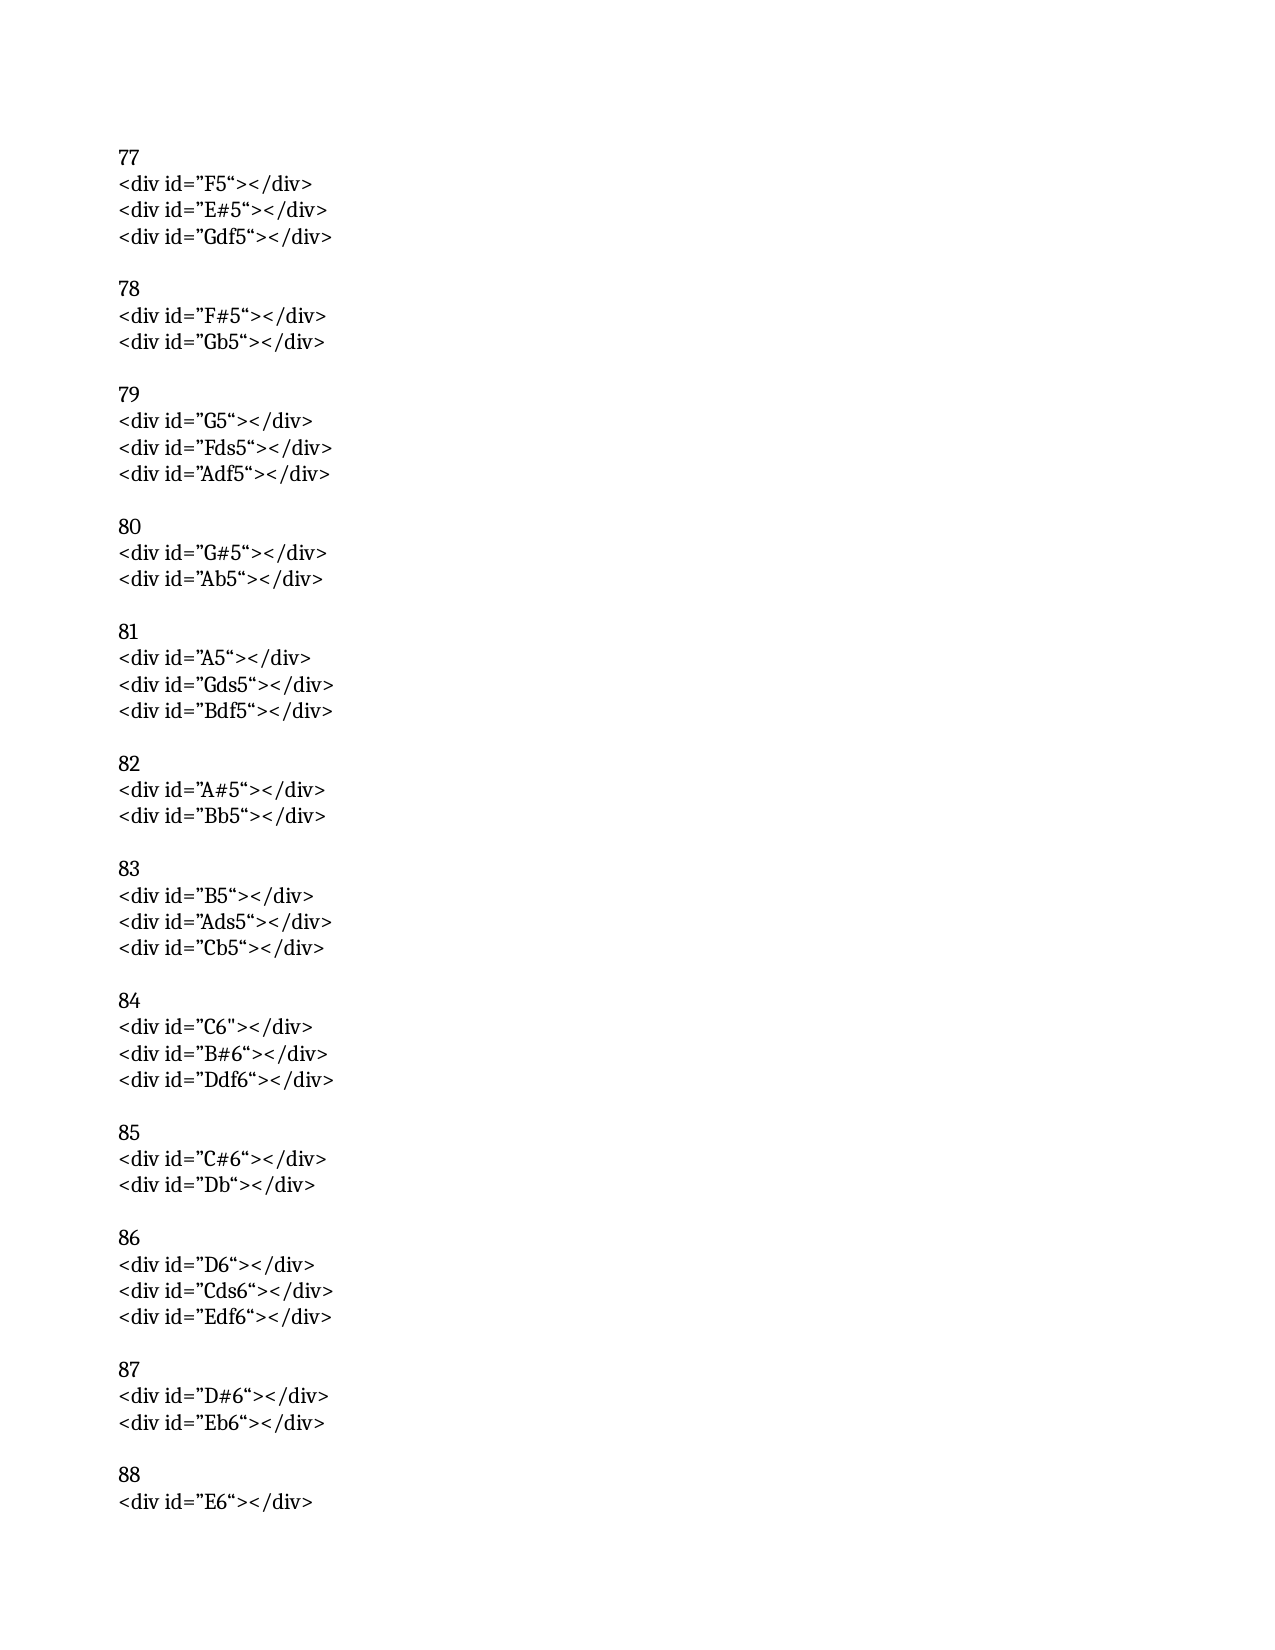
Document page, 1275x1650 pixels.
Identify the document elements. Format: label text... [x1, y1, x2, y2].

text <div id=”Gdf5“></div> [118, 223, 1157, 250]
text 77 [118, 144, 1157, 171]
text 82 [118, 751, 1157, 777]
text <div id=”C6"></div> [118, 1014, 1157, 1041]
text <div id=”G#5“></div> [118, 540, 1157, 566]
text <div id=”C#6“></div> [118, 1146, 1157, 1172]
text <div id=”Bdf5“></div> [118, 698, 1157, 724]
text <div id=”D6“></div> [118, 1251, 1157, 1278]
text 78 [118, 276, 1157, 303]
text <div id=”Ddf6“></div> [118, 1067, 1157, 1093]
text 80 [118, 513, 1157, 540]
text <div id=”Edf6“></div> [118, 1304, 1157, 1330]
text <div id=”Db“></div> [118, 1172, 1157, 1199]
text 81 [118, 619, 1157, 645]
text <div id=”Gds5“></div> [118, 672, 1157, 698]
text <div id=”A5“></div> [118, 645, 1157, 672]
text <div id=”Fds5“></div> [118, 434, 1157, 461]
text <div id=”E#5“></div> [118, 197, 1157, 223]
text <div id=”D#6“></div> [118, 1383, 1157, 1409]
text <div id=”B5“></div> [118, 882, 1157, 909]
text <div id=”Gb5“></div> [118, 329, 1157, 355]
text 86 [118, 1225, 1157, 1251]
text 88 [118, 1462, 1157, 1488]
text 83 [118, 856, 1157, 882]
text <div id=”Ab5“></div> [118, 566, 1157, 592]
text 87 [118, 1357, 1157, 1383]
text <div id=”Eb6“></div> [118, 1409, 1157, 1436]
text <div id=”Cds6“></div> [118, 1278, 1157, 1304]
text <div id=”Adf5“></div> [118, 461, 1157, 487]
text <div id=”Bb5“></div> [118, 803, 1157, 830]
text <div id=”F5“></div> [118, 171, 1157, 197]
text <div id=”Ads5“></div> [118, 909, 1157, 935]
text <div id=”F#5“></div> [118, 303, 1157, 329]
text <div id=”A#5“></div> [118, 777, 1157, 803]
text <div id=”Cb5“></div> [118, 935, 1157, 961]
text <div id=”B#6“></div> [118, 1041, 1157, 1067]
text 84 [118, 988, 1157, 1014]
text 85 [118, 1119, 1157, 1146]
text <div id=”G5“></div> [118, 408, 1157, 434]
text <div id=”E6“></div> [118, 1488, 1157, 1515]
text 79 [118, 382, 1157, 408]
